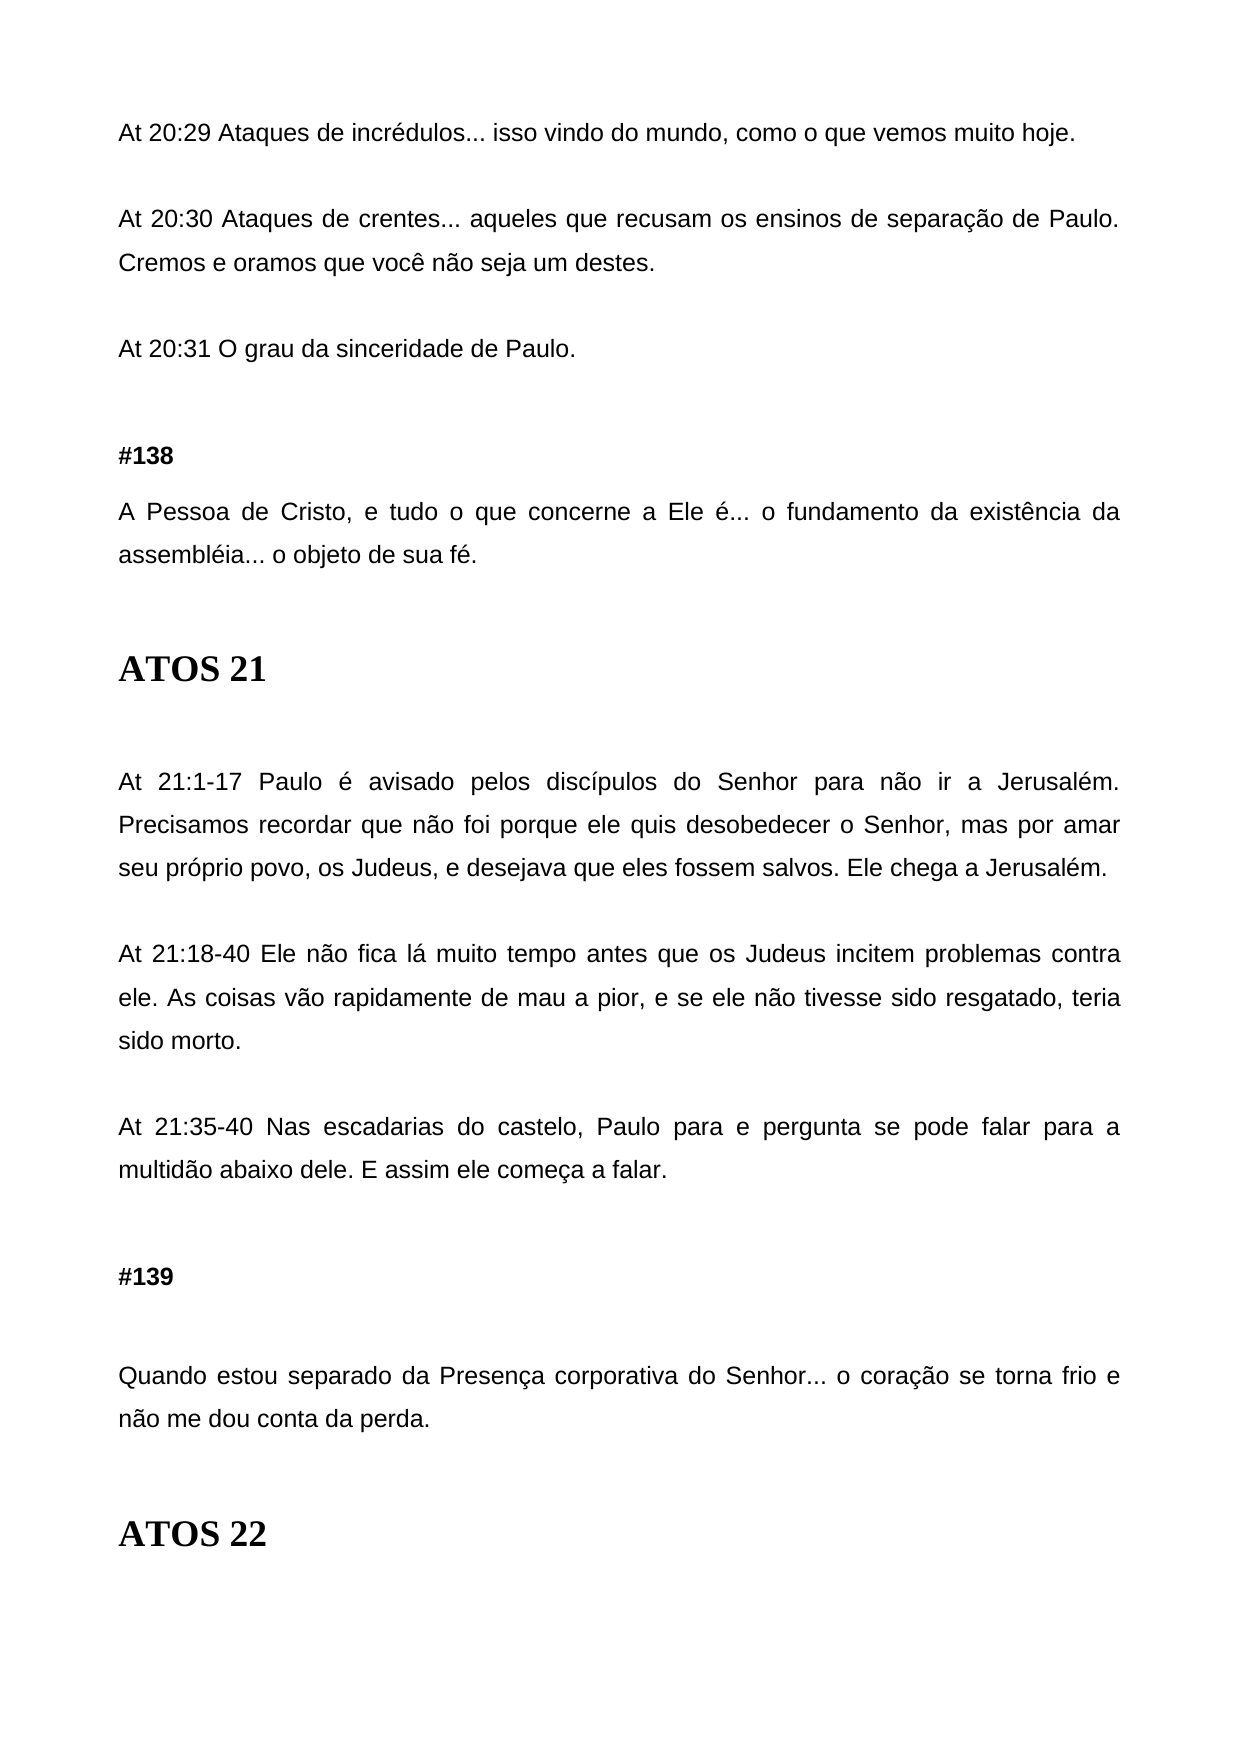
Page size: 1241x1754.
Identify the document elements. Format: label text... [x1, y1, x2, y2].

text At 20:30 Ataques de crentes... aqueles que recusam os ensinos de separação de Paulo. Cremos e oramos que você não seja um destes. [118, 204, 1122, 276]
text At 21:18-40 Ele não fica lá muito tempo antes que os Judeus incitem problemas contra ele. As coisas vão rapidamente de mau a pior, e se ele não tivesse sido resgatado, teria sido morto. [118, 939, 1122, 1054]
subtitle #139 [118, 1262, 1122, 1291]
subtitle ATOS 22 [118, 1511, 1122, 1554]
text At 20:29 Ataques de incrédulos... isso vindo do mundo, como o que vemos muito hoje. [118, 118, 1122, 147]
subtitle ATOS 21 [118, 647, 1122, 690]
text A Pessoa de Cristo, e tudo o que concerne a Ele é... o fundamento da existência da assembléia... o objeto de sua fé. [118, 496, 1122, 568]
text At 21:35-40 Nas escadarias do castelo, Paulo para e pergunta se pode falar para a multidão abaixo dele. E assim ele começa a falar. [118, 1112, 1122, 1184]
text Quando estou separado da Presença corporativa do Senhor... o coração se torna frio e não me dou conta da perda. [118, 1361, 1122, 1433]
text At 21:1-17 Paulo é avisado pelos discípulos do Senhor para não ir a Jerusalém. Precisamos recordar que não foi porque ele quis desobedecer o Senhor, mas por amar seu próprio povo, os Judeus, e desejava que eles fossem salvos. Ele chega a Jerusalém. [118, 767, 1122, 882]
subtitle #138 [118, 441, 1122, 469]
text At 20:31 O grau da sinceridade de Paulo. [118, 334, 1122, 362]
